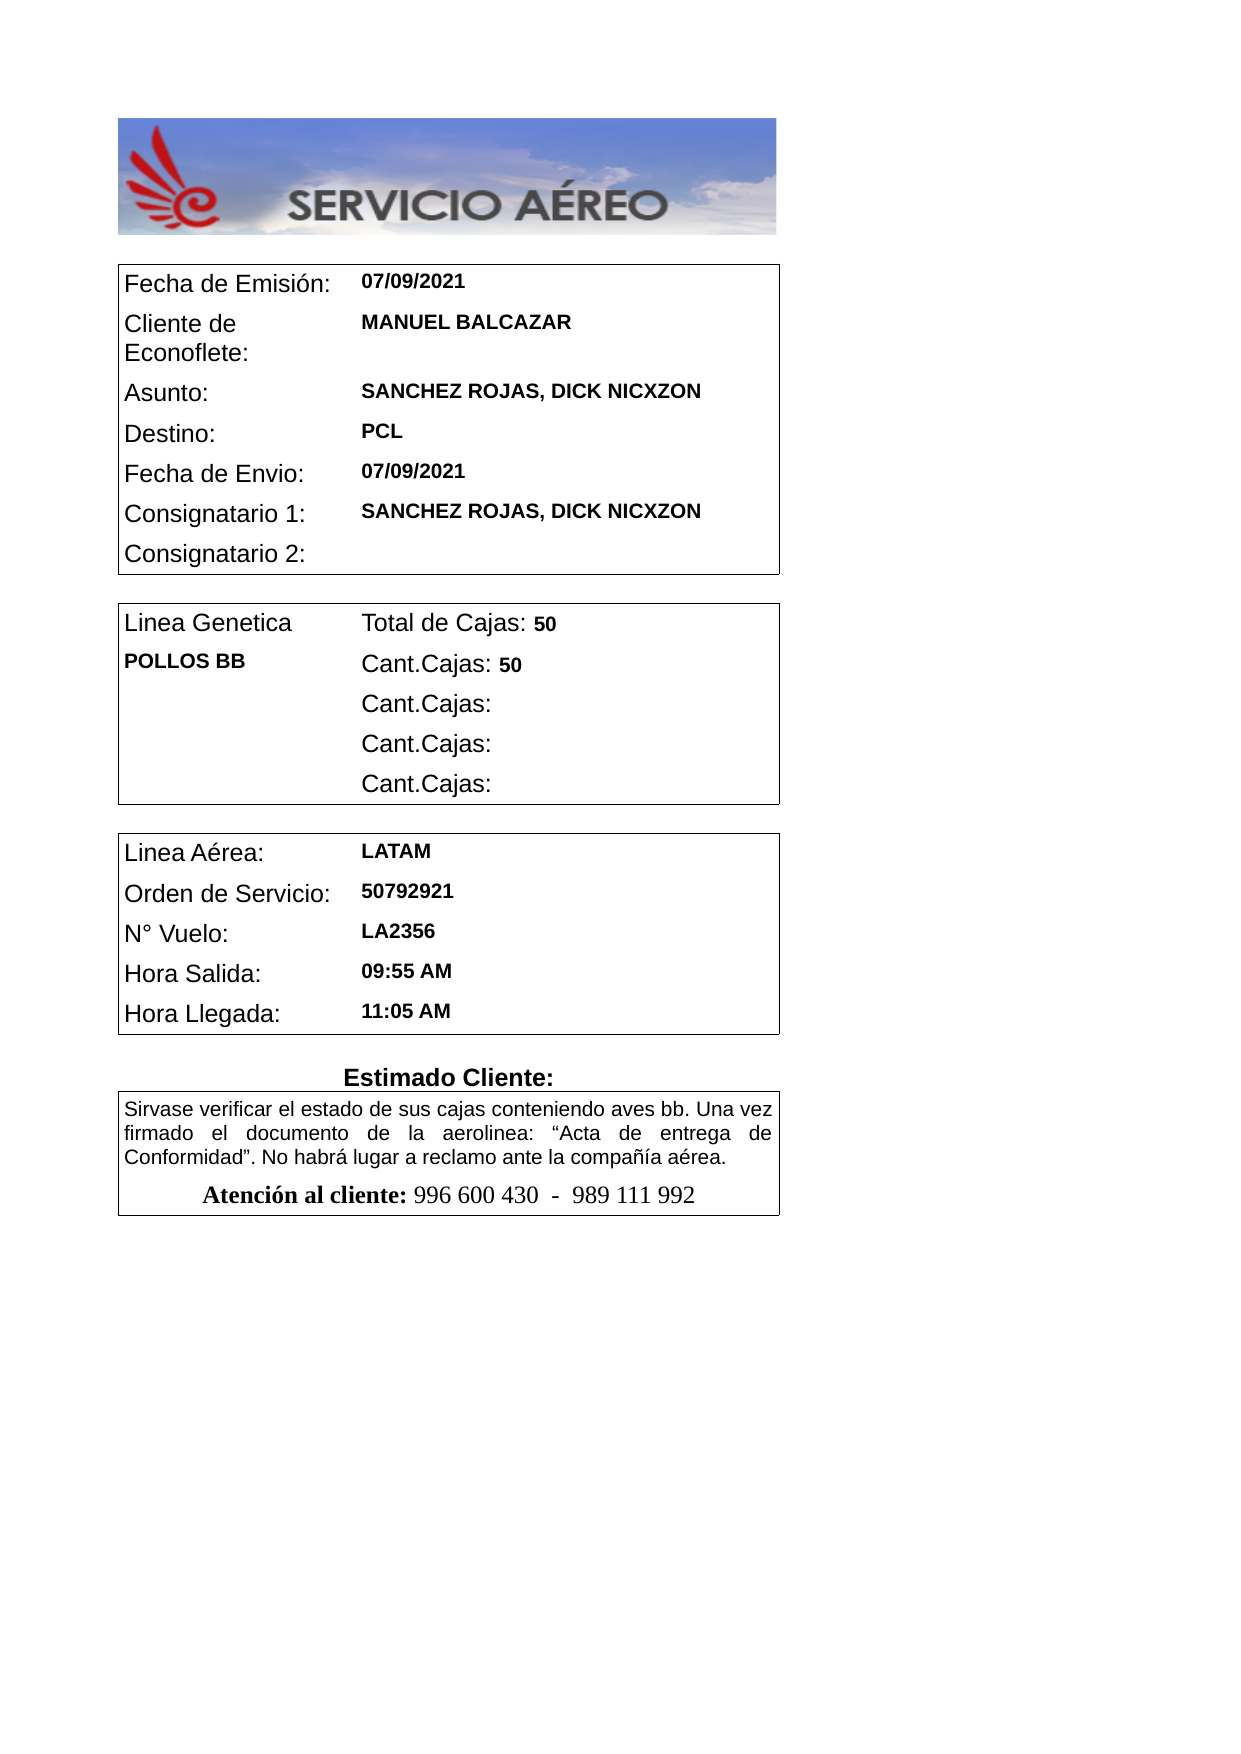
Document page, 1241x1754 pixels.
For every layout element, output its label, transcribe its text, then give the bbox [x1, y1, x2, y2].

table_cell Cant.Cajas: [356, 764, 779, 804]
table_cell [356, 805, 779, 833]
table_cell Atención al cliente: 996 600 430 - 989 111 992 [119, 1175, 779, 1215]
table_cell LA2356 [356, 913, 779, 953]
table_cell Destino: [119, 413, 356, 453]
table_cell Cliente de Econoflete: [119, 304, 356, 373]
table_cell Sirvase verificar el estado de sus cajas conteniendo aves bb. Una vez firmado el documento de la aerolinea: “Acta de entrega de Conformidad”. No habrá lugar a reclamo ante la compañía aérea. [119, 1092, 779, 1175]
table_cell POLLOS BB [119, 643, 356, 683]
table_cell Cant.Cajas: 50 [356, 643, 779, 683]
table_cell Linea Genetica [119, 604, 356, 643]
table_cell Consignatario 2: [119, 534, 356, 574]
picture [118, 118, 777, 235]
table_cell MANUEL BALCAZAR [356, 304, 779, 373]
table_cell Linea Aérea: [119, 834, 356, 873]
table_cell Consignatario 1: [119, 493, 356, 533]
table_header 07/09/2021 [356, 265, 779, 304]
table_cell Hora Llegada: [119, 994, 356, 1034]
table_cell 11:05 AM [356, 994, 779, 1034]
table_cell [118, 805, 356, 833]
table_cell Asunto: [119, 373, 356, 413]
table_cell [119, 723, 356, 763]
table_cell 09:55 AM [356, 953, 779, 993]
table_cell [356, 575, 779, 603]
table_cell Cant.Cajas: [356, 723, 779, 763]
table_cell Hora Salida: [119, 953, 356, 993]
table_cell PCL [356, 413, 779, 453]
table_cell LATAM [356, 834, 779, 873]
table_cell Total de Cajas: 50 [356, 604, 779, 643]
table_cell N° Vuelo: [119, 913, 356, 953]
table_cell [119, 764, 356, 804]
table_cell Estimado Cliente: [118, 1035, 779, 1091]
table_cell SANCHEZ ROJAS, DICK NICXZON [356, 493, 779, 533]
table_header Fecha de Emisión: [119, 265, 356, 304]
table_cell 50792921 [356, 873, 779, 913]
table_cell [118, 575, 356, 603]
table_cell Cant.Cajas: [356, 683, 779, 723]
table_cell SANCHEZ ROJAS, DICK NICXZON [356, 373, 779, 413]
table_cell 07/09/2021 [356, 453, 779, 493]
table_cell [119, 683, 356, 723]
table_cell [356, 534, 779, 574]
table_cell Orden de Servicio: [119, 873, 356, 913]
table_cell Fecha de Envio: [119, 453, 356, 493]
